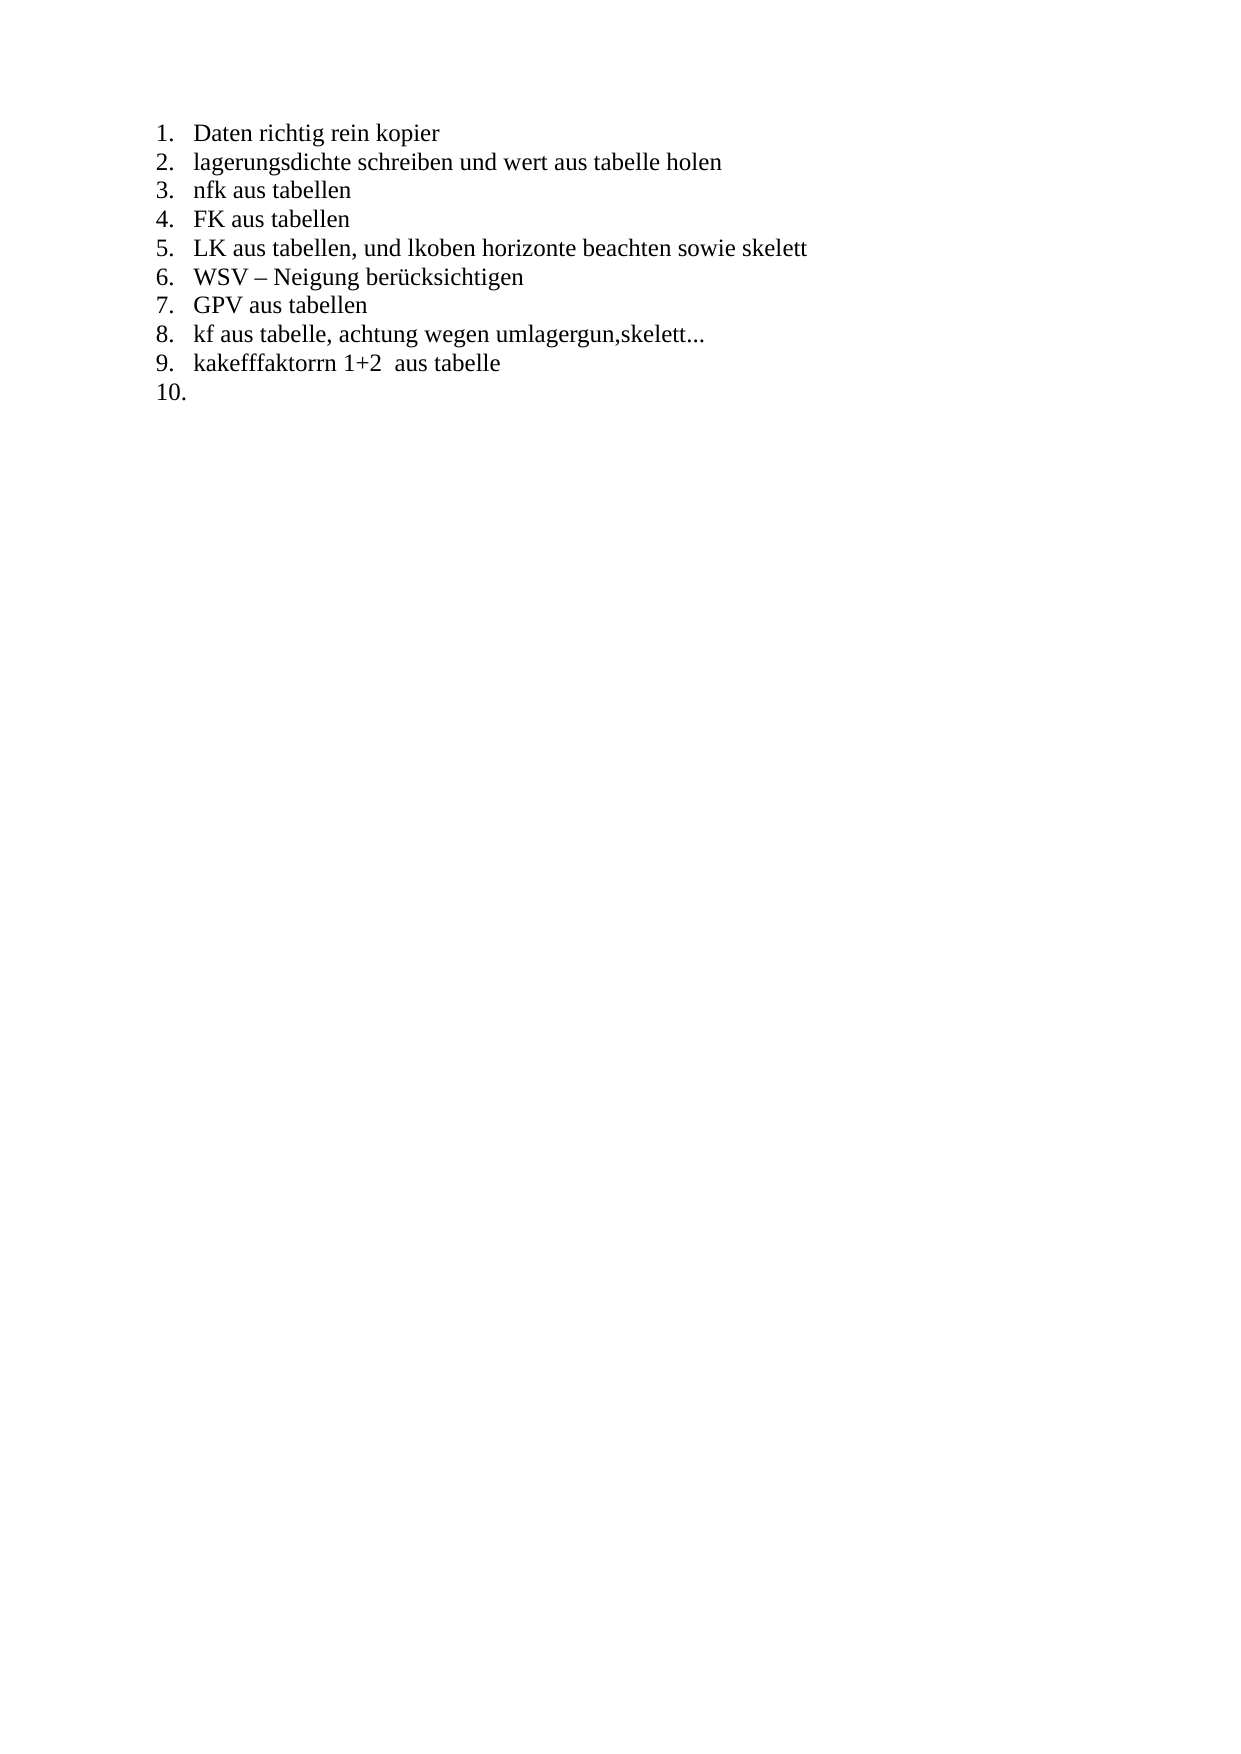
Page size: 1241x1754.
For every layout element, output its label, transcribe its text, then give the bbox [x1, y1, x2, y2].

list GPV aus tabellen [156, 291, 1122, 319]
list FK aus tabellen [156, 204, 1122, 233]
list lagerungsdichte schreiben und wert aus tabelle holen [156, 147, 1122, 176]
list Daten richtig rein kopier [156, 118, 1122, 147]
list WSV – Neigung berücksichtigen [156, 262, 1122, 291]
list LK aus tabellen, und lkoben horizonte beachten sowie skelett [156, 233, 1122, 262]
list kf aus tabelle, achtung wegen umlagergun,skelett... [156, 319, 1122, 348]
list nfk aus tabellen [156, 176, 1122, 204]
list kakefffaktorrn 1+2 aus tabelle [156, 348, 1122, 377]
